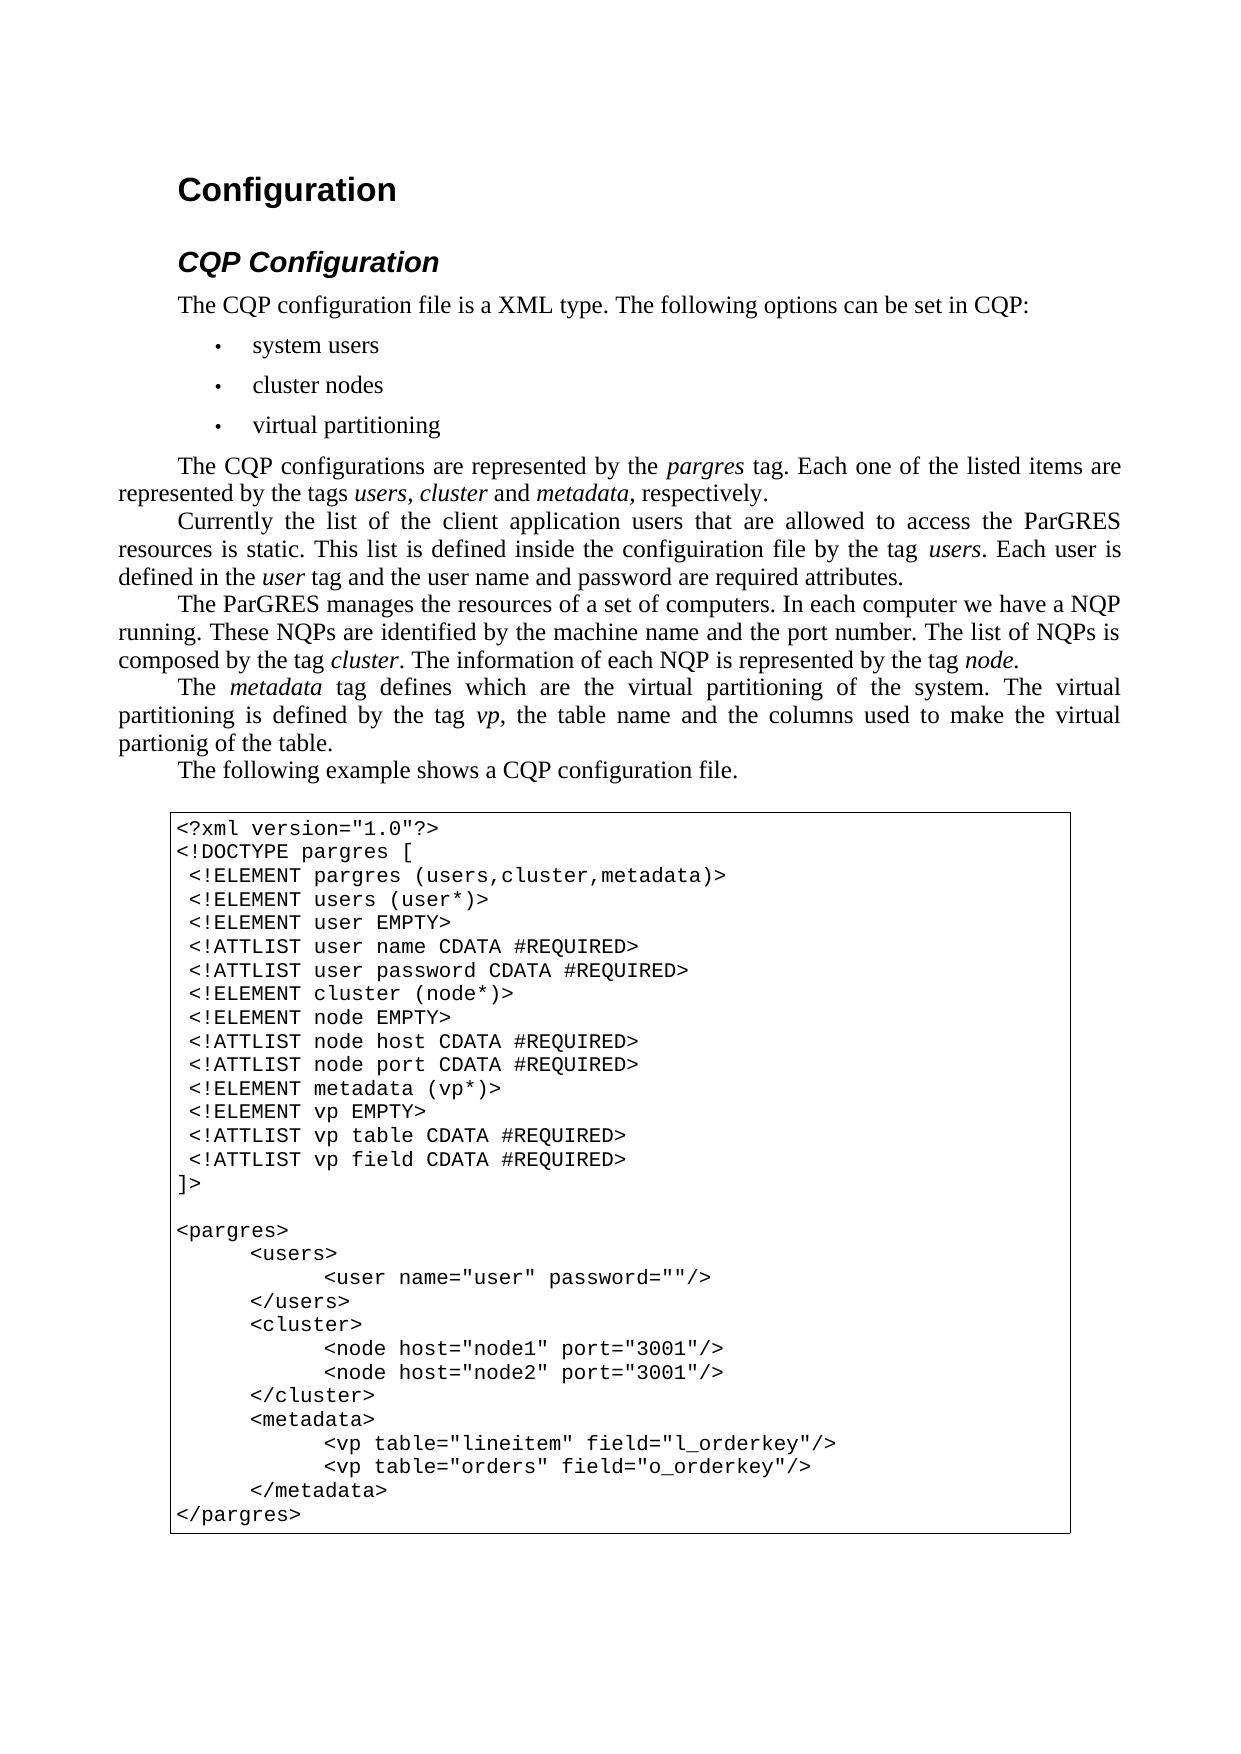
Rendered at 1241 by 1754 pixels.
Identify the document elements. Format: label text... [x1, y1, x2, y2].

text The ParGRES manages the resources of a set of computers. In each computer we have a NQP running. These NQPs are identified by the machine name and the port number. The list of NQPs is composed by the tag cluster. The information of each NQP is represented by the tag node. [118, 590, 1122, 673]
text Currently the list of the client application users that are allowed to access the ParGRES resources is static. This list is defined inside the configuiration file by the tag users. Each user is defined in the user tag and the user name and password are required attributes. [118, 507, 1122, 590]
subtitle Configuration [118, 171, 1122, 208]
subtitle CQP Configuration [118, 246, 1122, 278]
list system users [156, 331, 1122, 359]
text The CQP configurations are represented by the pargres tag. Each one of the listed items are represented by the tags users, cluster and metadata, respectively. [118, 452, 1122, 507]
list cluster nodes [156, 371, 1122, 399]
table_header <?xml version="1.0"?> <!DOCTYPE pargres [ <!ELEMENT pargres (users,cluster,metadata)> <!ELEMENT users (user*)> <!ELEMENT user EMPTY> <!ATTLIST user name CDATA #REQUIRED> <!ATTLIST user password CDATA #REQUIRED> <!ELEMENT cluster (node*)> <!ELEMENT node EMPTY> <!ATTLIST node host CDATA #REQUIRED> <!ATTLIST node port CDATA #REQUIRED> <!ELEMENT metadata (vp*)> <!ELEMENT vp EMPTY> <!ATTLIST vp table CDATA #REQUIRED> <!ATTLIST vp field CDATA #REQUIRED> ]> <pargres> <users> <user name="user" password=""/> </users> <cluster> <node host="node1" port="3001"/> <node host="node2" port="3001"/> </cluster> <metadata> <vp table="lineitem" field="l_orderkey"/> <vp table="orders" field="o_orderkey"/> </metadata> </pargres> [171, 813, 1070, 1533]
text The CQP configuration file is a XML type. The following options can be set in CQP: [118, 291, 1122, 319]
list virtual partitioning [156, 412, 1122, 439]
text The following example shows a CQP configuration file. [118, 757, 1122, 784]
text The metadata tag defines which are the virtual partitioning of the system. The virtual partitioning is defined by the tag vp, the table name and the columns used to make the virtual partionig of the table. [118, 673, 1122, 757]
